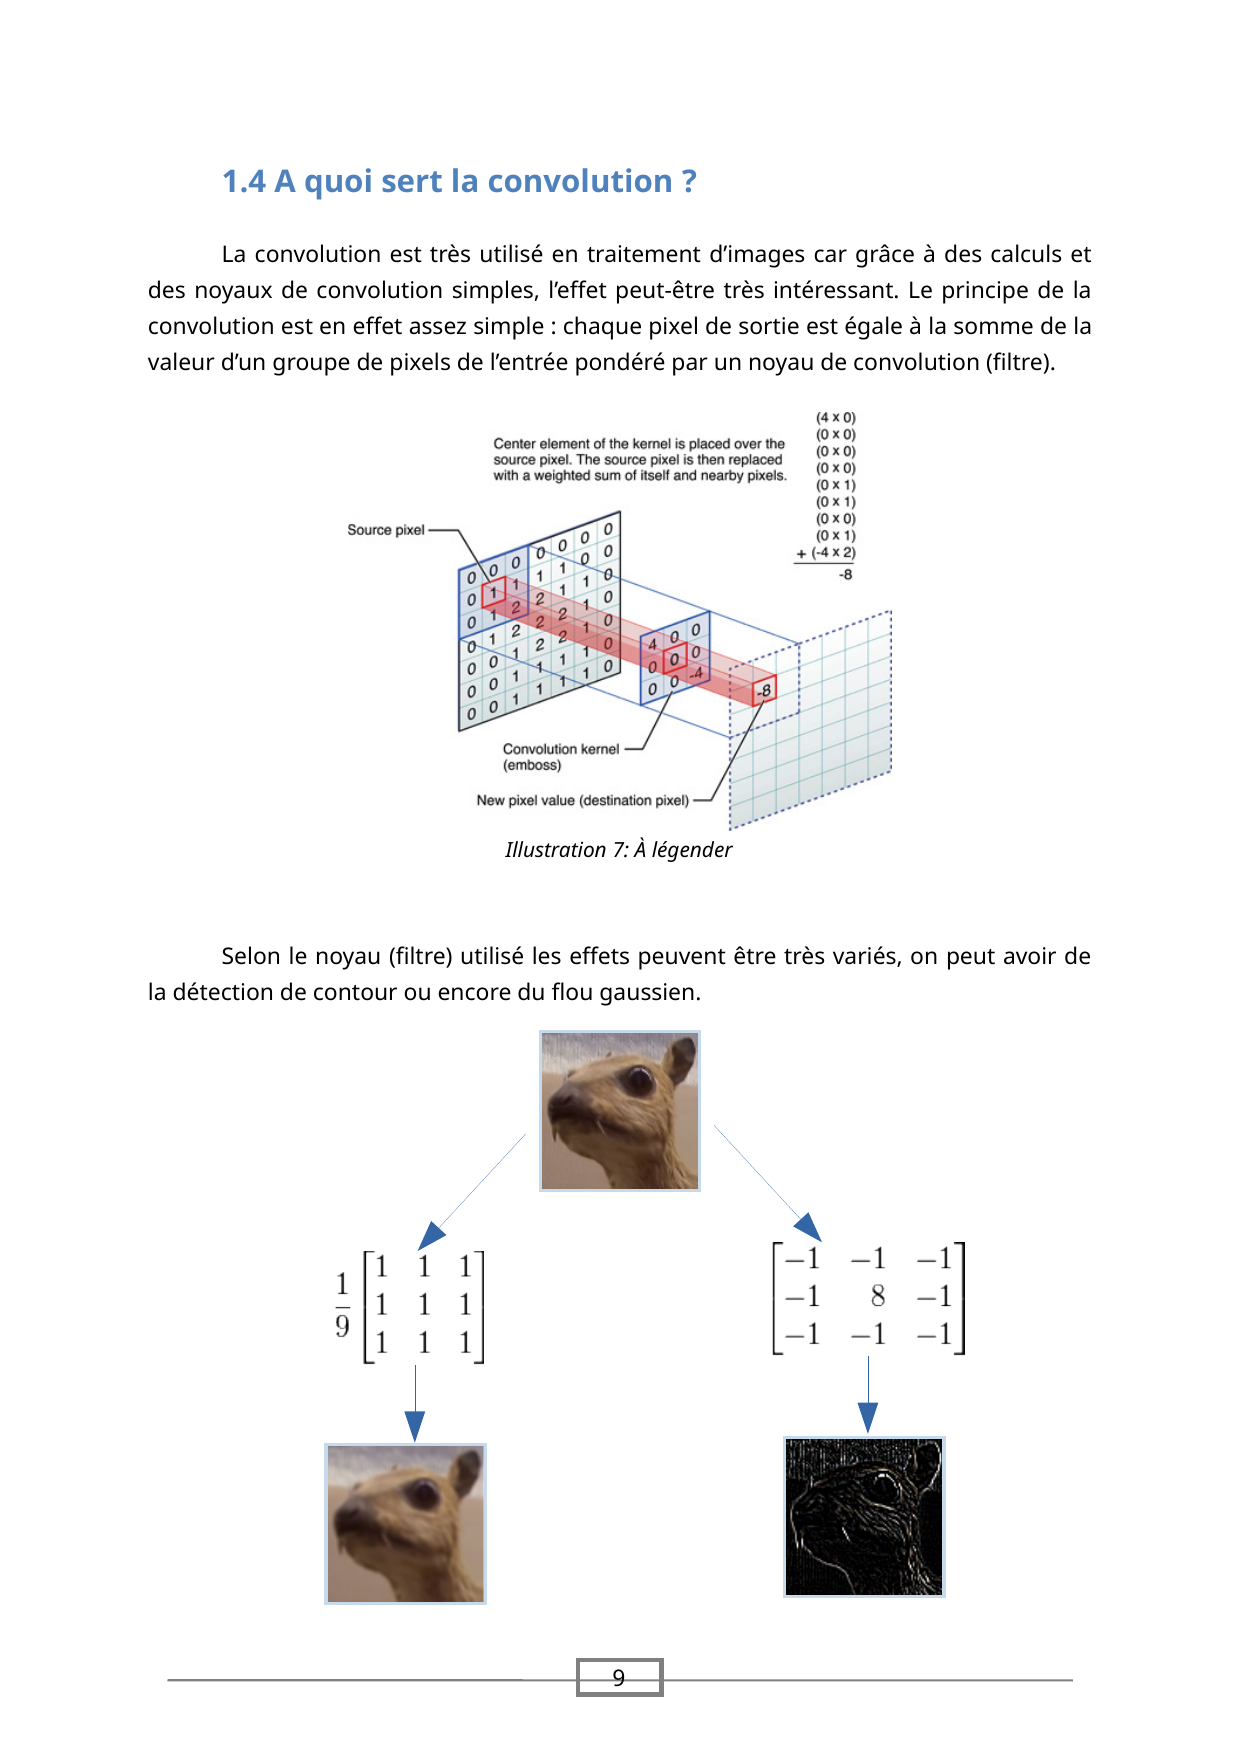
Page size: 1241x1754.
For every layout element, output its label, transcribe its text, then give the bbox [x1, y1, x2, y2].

picture [786, 1439, 942, 1595]
picture [335, 1251, 484, 1366]
picture [772, 1242, 965, 1357]
picture [542, 1033, 698, 1189]
subtitle Illustration 7: À légender [348, 831, 892, 863]
subtitle 1.4 A quoi sert la convolution ? [221, 159, 1093, 202]
subtitle La convolution est très utilisé en traitement d’images car grâce à des calculs et des noyaux de convolution simples, l’effet peut-être très intéressant. Le principe de la convolution est en effet assez simple : chaque pixel de sortie est égale à la somme de la valeur d’un groupe de pixels de l’entrée pondéré par un noyau de convolution (filtre). [148, 238, 1093, 377]
picture [348, 412, 892, 831]
subtitle Selon le noyau (filtre) utilisé les effets peuvent être très variés, on peut avoir de la détection de contour ou encore du flou gaussien. [148, 940, 1093, 1007]
picture [328, 1446, 484, 1602]
